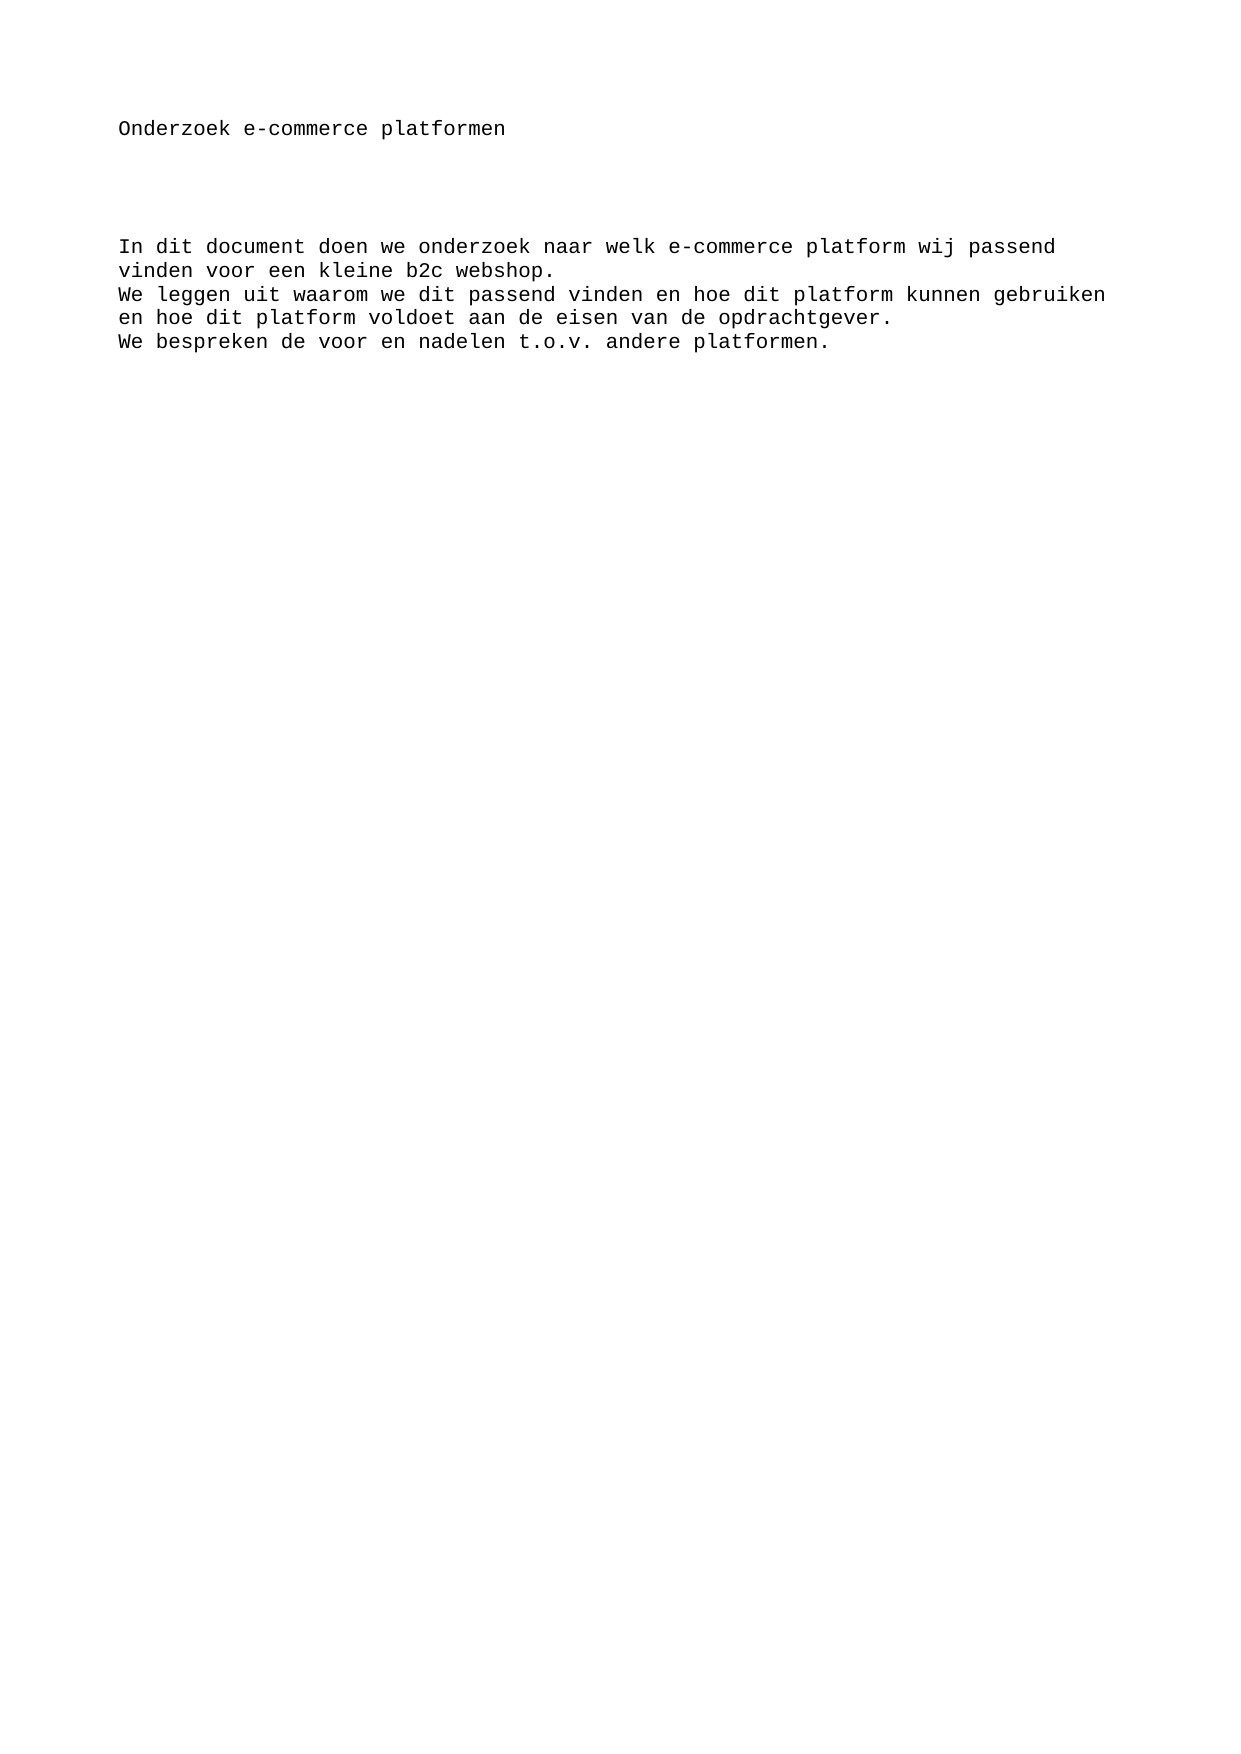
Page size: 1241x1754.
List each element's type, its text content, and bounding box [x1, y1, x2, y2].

text We bespreken de voor en nadelen t.o.v. andere platformen. [118, 331, 1122, 354]
text We leggen uit waarom we dit passend vinden en hoe dit platform kunnen gebruiken en hoe dit platform voldoet aan de eisen van de opdrachtgever. [118, 284, 1122, 331]
text Onderzoek e-commerce platformen [118, 118, 1122, 142]
text In dit document doen we onderzoek naar welk e-commerce platform wij passend vinden voor een kleine b2c webshop. [118, 236, 1122, 284]
